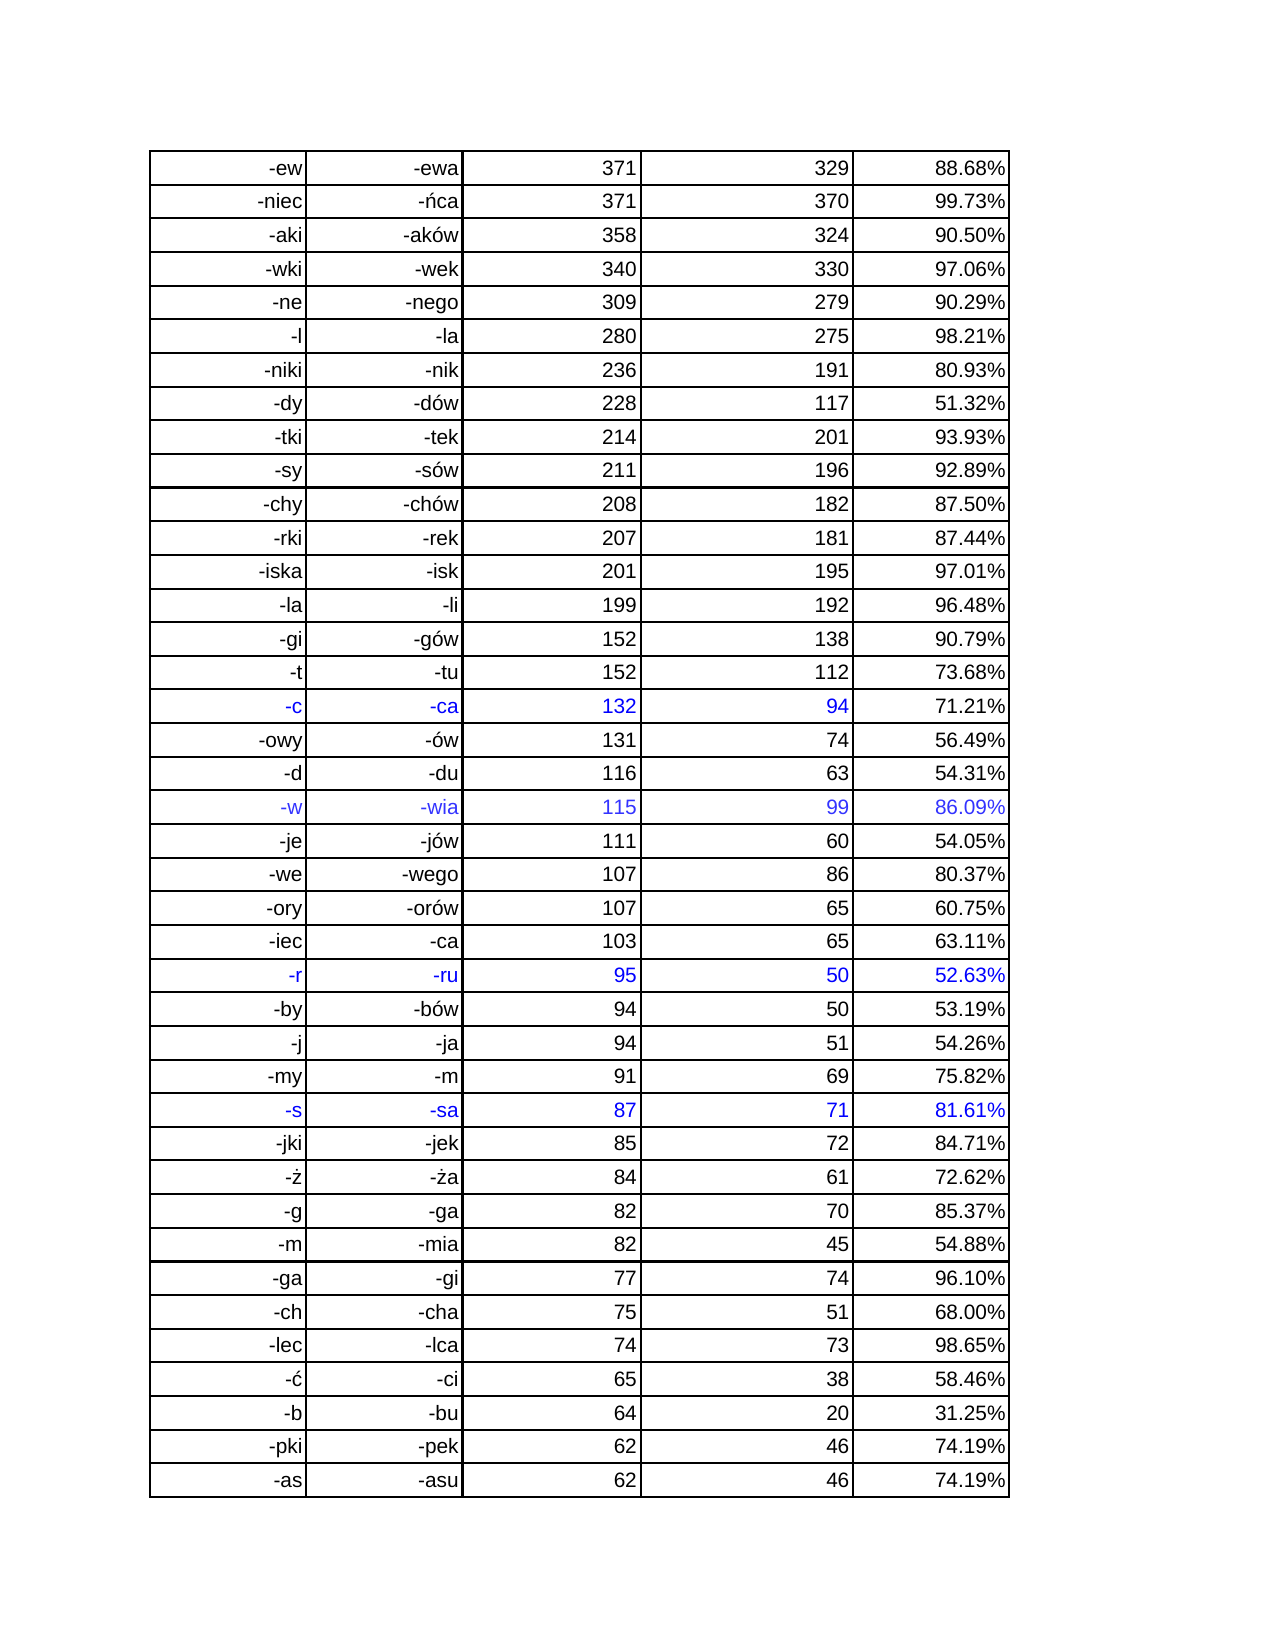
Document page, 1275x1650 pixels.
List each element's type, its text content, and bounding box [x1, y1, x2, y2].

table_cell 86 [642, 859, 852, 890]
table_cell 51 [642, 1027, 852, 1058]
table_cell 116 [464, 758, 640, 789]
table_cell 20 [642, 1397, 852, 1428]
table_cell -dów [307, 388, 461, 419]
table_cell -l [151, 320, 305, 352]
table_cell -ru [307, 960, 461, 991]
table_cell -tu [307, 657, 461, 688]
table_cell -m [151, 1229, 305, 1260]
table_cell -du [307, 758, 461, 789]
table_cell 201 [464, 556, 640, 587]
table_cell 279 [642, 287, 852, 318]
table_cell 85 [464, 1128, 640, 1159]
table_cell 92.89% [854, 455, 1008, 486]
table_cell 62 [464, 1464, 640, 1496]
table_cell -d [151, 758, 305, 789]
table_cell 107 [464, 859, 640, 890]
table_cell -wego [307, 859, 461, 890]
table_cell -bu [307, 1397, 461, 1428]
table_cell 87 [464, 1094, 640, 1126]
table_cell 94 [464, 1027, 640, 1058]
table_cell 97.01% [854, 556, 1008, 587]
table_cell 38 [642, 1363, 852, 1395]
table_cell -ć [151, 1363, 305, 1395]
table_cell 236 [464, 354, 640, 386]
table_cell 54.88% [854, 1229, 1008, 1260]
table_cell 107 [464, 892, 640, 924]
table_cell -jów [307, 825, 461, 857]
table_cell -c [151, 690, 305, 722]
table_cell -tek [307, 421, 461, 453]
table_cell 84 [464, 1161, 640, 1193]
table_cell 103 [464, 926, 640, 957]
table_cell 85.37% [854, 1195, 1008, 1227]
table_cell -ga [307, 1195, 461, 1227]
table_cell 46 [642, 1464, 852, 1496]
table_cell -li [307, 590, 461, 621]
table_cell 50 [642, 993, 852, 1025]
table_cell -tki [151, 421, 305, 453]
table_cell 112 [642, 657, 852, 688]
table_cell -lec [151, 1330, 305, 1361]
table_cell -my [151, 1061, 305, 1092]
table_cell 45 [642, 1229, 852, 1260]
table_cell -la [307, 320, 461, 352]
table_cell 63 [642, 758, 852, 789]
table_cell -ńca [307, 186, 461, 217]
table_cell 65 [642, 926, 852, 957]
table_cell -isk [307, 556, 461, 587]
table_cell -ch [151, 1296, 305, 1328]
table_cell 90.29% [854, 287, 1008, 318]
table_cell -ca [307, 690, 461, 722]
table_cell -ci [307, 1363, 461, 1395]
table_cell -by [151, 993, 305, 1025]
table_cell 275 [642, 320, 852, 352]
table_cell 181 [642, 522, 852, 554]
table_cell 138 [642, 623, 852, 655]
table_cell 82 [464, 1195, 640, 1227]
table_cell 84.71% [854, 1128, 1008, 1159]
table_cell -wek [307, 253, 461, 284]
table_cell 96.10% [854, 1263, 1008, 1294]
table_cell -ża [307, 1161, 461, 1193]
table_cell -owy [151, 724, 305, 756]
table_cell -iec [151, 926, 305, 957]
table_cell 74.19% [854, 1431, 1008, 1462]
table_cell 111 [464, 825, 640, 857]
table_cell -ów [307, 724, 461, 756]
table_cell -jek [307, 1128, 461, 1159]
table_cell 94 [642, 690, 852, 722]
table_cell -g [151, 1195, 305, 1227]
table_cell -gi [151, 623, 305, 655]
table_cell 72.62% [854, 1161, 1008, 1193]
table_cell -cha [307, 1296, 461, 1328]
table_cell 152 [464, 623, 640, 655]
table_cell -ew [151, 152, 305, 184]
table_cell 73.68% [854, 657, 1008, 688]
table_cell 91 [464, 1061, 640, 1092]
table_cell -w [151, 791, 305, 823]
table_cell 370 [642, 186, 852, 217]
table_cell 132 [464, 690, 640, 722]
table_cell 98.65% [854, 1330, 1008, 1361]
table_cell 309 [464, 287, 640, 318]
table_cell 51 [642, 1296, 852, 1328]
table_cell 53.19% [854, 993, 1008, 1025]
table_cell -ż [151, 1161, 305, 1193]
table_cell 60 [642, 825, 852, 857]
table_cell 228 [464, 388, 640, 419]
table_cell -ne [151, 287, 305, 318]
table_cell -dy [151, 388, 305, 419]
table_cell 60.75% [854, 892, 1008, 924]
table_cell 87.50% [854, 489, 1008, 520]
table_cell 99 [642, 791, 852, 823]
table_cell -ga [151, 1263, 305, 1294]
table_cell -sy [151, 455, 305, 486]
table_cell 64 [464, 1397, 640, 1428]
table_cell 63.11% [854, 926, 1008, 957]
table_cell 74 [642, 724, 852, 756]
table_cell -nego [307, 287, 461, 318]
table_cell 82 [464, 1229, 640, 1260]
table_cell 54.26% [854, 1027, 1008, 1058]
table_cell 152 [464, 657, 640, 688]
table_cell 65 [464, 1363, 640, 1395]
table_cell 207 [464, 522, 640, 554]
table_cell 61 [642, 1161, 852, 1193]
table_cell 191 [642, 354, 852, 386]
table_cell 73 [642, 1330, 852, 1361]
table_cell -aków [307, 219, 461, 251]
table_cell 88.68% [854, 152, 1008, 184]
table_cell -la [151, 590, 305, 621]
table_cell 93.93% [854, 421, 1008, 453]
table_cell -jki [151, 1128, 305, 1159]
table_cell 51.32% [854, 388, 1008, 419]
table_cell -sa [307, 1094, 461, 1126]
table_cell 56.49% [854, 724, 1008, 756]
table_cell 74.19% [854, 1464, 1008, 1496]
table_cell 98.21% [854, 320, 1008, 352]
table_cell 54.05% [854, 825, 1008, 857]
table_cell -b [151, 1397, 305, 1428]
table_cell -je [151, 825, 305, 857]
table_cell -gi [307, 1263, 461, 1294]
table_cell 195 [642, 556, 852, 587]
table_cell 80.37% [854, 859, 1008, 890]
table_cell -bów [307, 993, 461, 1025]
table_cell 94 [464, 993, 640, 1025]
table_cell -m [307, 1061, 461, 1092]
table_cell 214 [464, 421, 640, 453]
table_cell -s [151, 1094, 305, 1126]
table_cell 340 [464, 253, 640, 284]
table_cell -r [151, 960, 305, 991]
table_cell -mia [307, 1229, 461, 1260]
table_cell 329 [642, 152, 852, 184]
table_cell 77 [464, 1263, 640, 1294]
table_cell 75.82% [854, 1061, 1008, 1092]
table_cell 90.79% [854, 623, 1008, 655]
table_cell -we [151, 859, 305, 890]
table_cell 86.09% [854, 791, 1008, 823]
table_cell -as [151, 1464, 305, 1496]
table_cell -ja [307, 1027, 461, 1058]
table_cell 70 [642, 1195, 852, 1227]
table_cell -pki [151, 1431, 305, 1462]
table_cell 71.21% [854, 690, 1008, 722]
table_cell -pek [307, 1431, 461, 1462]
table_cell -nik [307, 354, 461, 386]
table_cell 280 [464, 320, 640, 352]
table_cell -iska [151, 556, 305, 587]
table_cell 324 [642, 219, 852, 251]
table_cell -rek [307, 522, 461, 554]
table_cell 81.61% [854, 1094, 1008, 1126]
table_cell 90.50% [854, 219, 1008, 251]
table_cell 330 [642, 253, 852, 284]
table_cell 62 [464, 1431, 640, 1462]
table_cell 371 [464, 186, 640, 217]
table_cell -ory [151, 892, 305, 924]
table_cell 80.93% [854, 354, 1008, 386]
table_cell 87.44% [854, 522, 1008, 554]
table_cell -t [151, 657, 305, 688]
table_cell -chów [307, 489, 461, 520]
table_cell -gów [307, 623, 461, 655]
table_cell 199 [464, 590, 640, 621]
table_cell 182 [642, 489, 852, 520]
table_cell 54.31% [854, 758, 1008, 789]
table_cell 68.00% [854, 1296, 1008, 1328]
table_cell 50 [642, 960, 852, 991]
table_cell 52.63% [854, 960, 1008, 991]
table_cell 201 [642, 421, 852, 453]
table_cell 46 [642, 1431, 852, 1462]
table_cell 371 [464, 152, 640, 184]
table_cell 58.46% [854, 1363, 1008, 1395]
table_cell -ewa [307, 152, 461, 184]
table_cell 96.48% [854, 590, 1008, 621]
table_cell -lca [307, 1330, 461, 1361]
table_cell -wki [151, 253, 305, 284]
table_cell -sów [307, 455, 461, 486]
table_cell 65 [642, 892, 852, 924]
table_cell 211 [464, 455, 640, 486]
table_cell 115 [464, 791, 640, 823]
table_cell 97.06% [854, 253, 1008, 284]
table_cell -wia [307, 791, 461, 823]
table_cell 71 [642, 1094, 852, 1126]
table_cell 99.73% [854, 186, 1008, 217]
table_cell 74 [642, 1263, 852, 1294]
table_cell 74 [464, 1330, 640, 1361]
table_cell 117 [642, 388, 852, 419]
table_cell 75 [464, 1296, 640, 1328]
table_cell -chy [151, 489, 305, 520]
table_cell 192 [642, 590, 852, 621]
table_cell -ca [307, 926, 461, 957]
table_cell 72 [642, 1128, 852, 1159]
table_cell 208 [464, 489, 640, 520]
table_cell 358 [464, 219, 640, 251]
table_cell 31.25% [854, 1397, 1008, 1428]
table_cell -rki [151, 522, 305, 554]
table_cell -aki [151, 219, 305, 251]
table_cell 95 [464, 960, 640, 991]
table_cell -niki [151, 354, 305, 386]
table_cell 196 [642, 455, 852, 486]
table_cell 69 [642, 1061, 852, 1092]
table_cell -j [151, 1027, 305, 1058]
table_cell 131 [464, 724, 640, 756]
table_cell -niec [151, 186, 305, 217]
table_cell -orów [307, 892, 461, 924]
table_cell -asu [307, 1464, 461, 1496]
